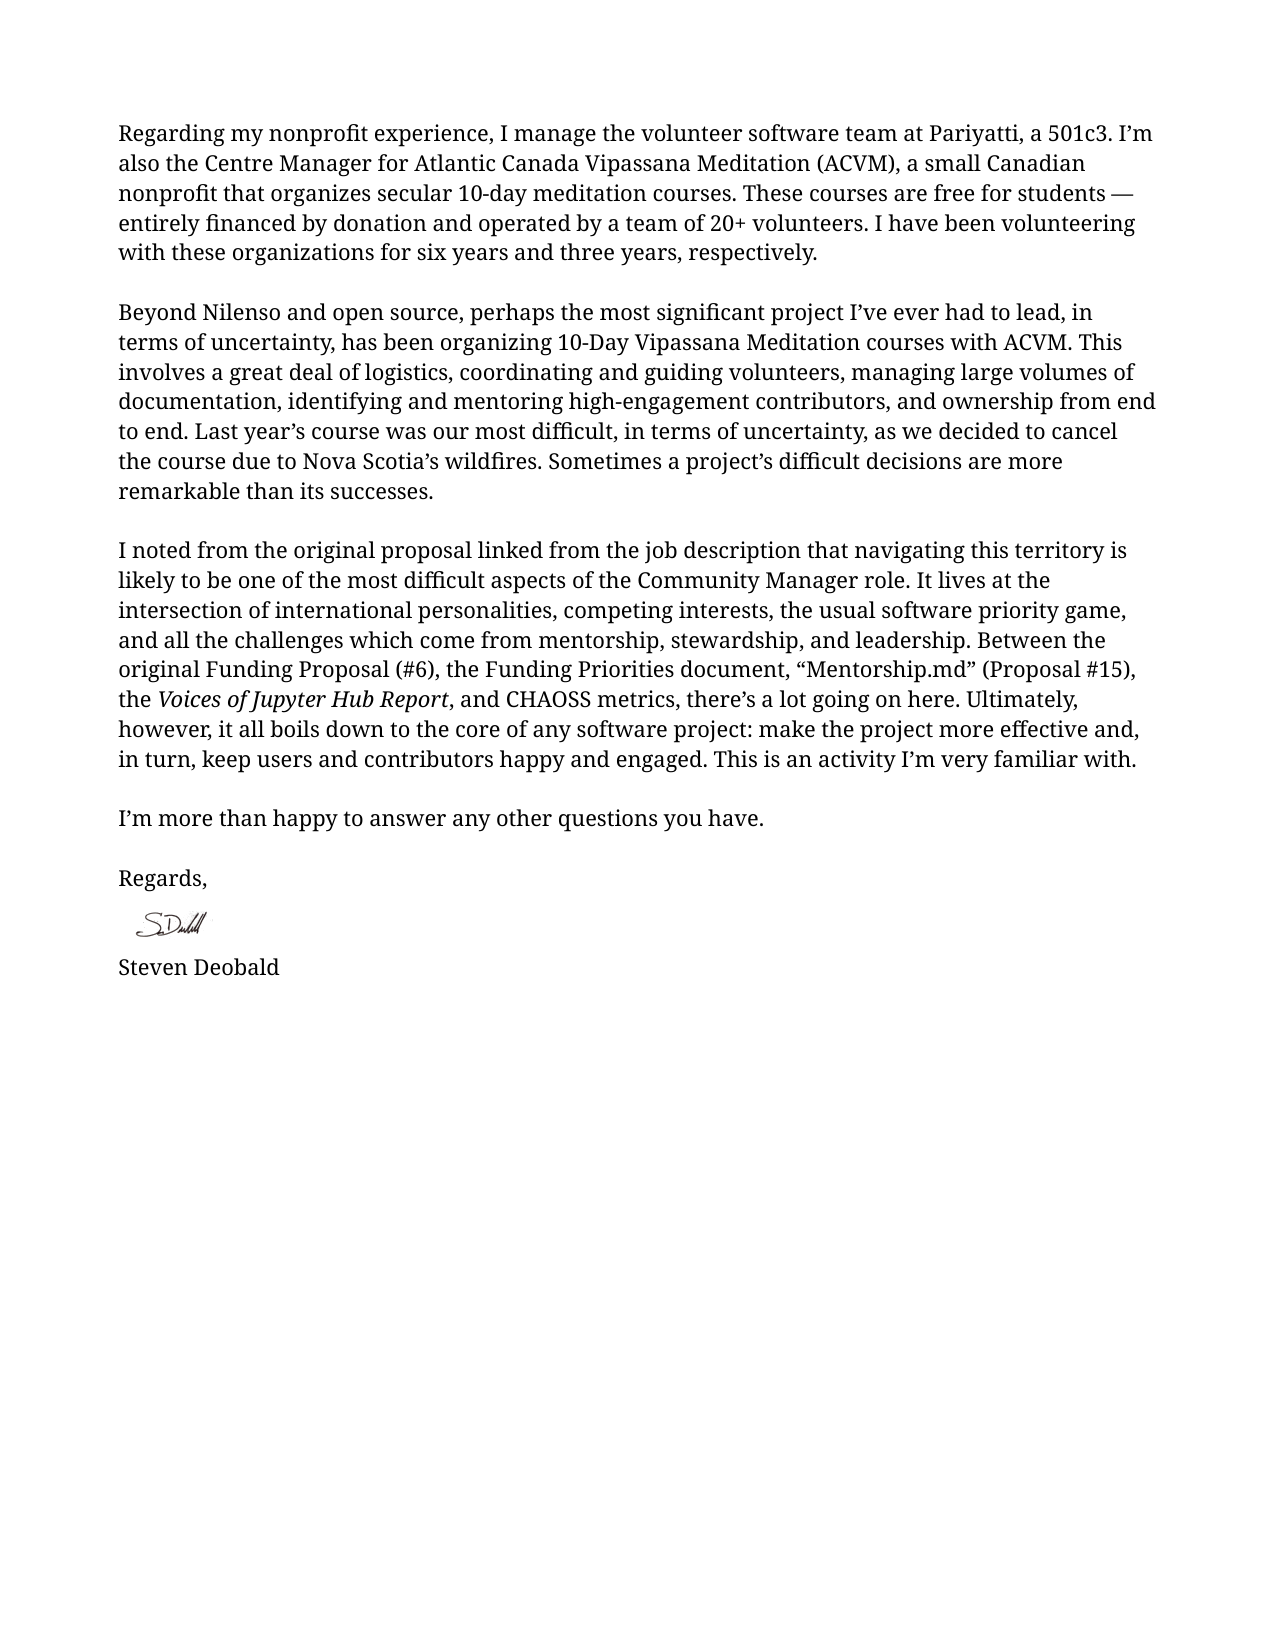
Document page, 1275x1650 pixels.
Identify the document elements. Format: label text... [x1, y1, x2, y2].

text Regarding my nonprofit experience, I manage the volunteer software team at Pariyatti, a 501c3. I’m also the Centre Manager for Atlantic Canada Vipassana Meditation (ACVM), a small Canadian nonprofit that organizes secular 10-day meditation courses. These courses are free for students — entirely financed by donation and operated by a team of 20+ volunteers. I have been volunteering with these organizations for six years and three years, respectively. [118, 118, 1157, 267]
text Regards, [118, 863, 1157, 893]
text Steven Deobald [118, 952, 1157, 982]
picture [116, 901, 227, 949]
text Beyond Nilenso and open source, perhaps the most significant project I’ve ever had to lead, in terms of uncertainty, has been organizing 10-Day Vipassana Meditation courses with ACVM. This involves a great deal of logistics, coordinating and guiding volunteers, managing large volumes of documentation, identifying and mentoring high-engagement contributors, and ownership from end to end. Last year’s course was our most difficult, in terms of uncertainty, as we decided to cancel the course due to Nova Scotia’s wildfires. Sometimes a project’s difficult decisions are more remarkable than its successes. [118, 297, 1157, 505]
text I’m more than happy to answer any other questions you have. [118, 803, 1157, 833]
text I noted from the original proposal linked from the job description that navigating this territory is likely to be one of the most difficult aspects of the Community Manager role. It lives at the intersection of international personalities, competing interests, the usual software priority game, and all the challenges which come from mentorship, stewardship, and leadership. Between the original Funding Proposal (#6), the Funding Priorities document, “Mentorship.md” (Proposal #15), the Voices of Jupyter Hub Report, and CHAOSS metrics, there’s a lot going on here. Ultimately, however, it all boils down to the core of any software project: make the project more effective and, in turn, keep users and contributors happy and engaged. This is an activity I’m very familiar with. [118, 535, 1157, 773]
